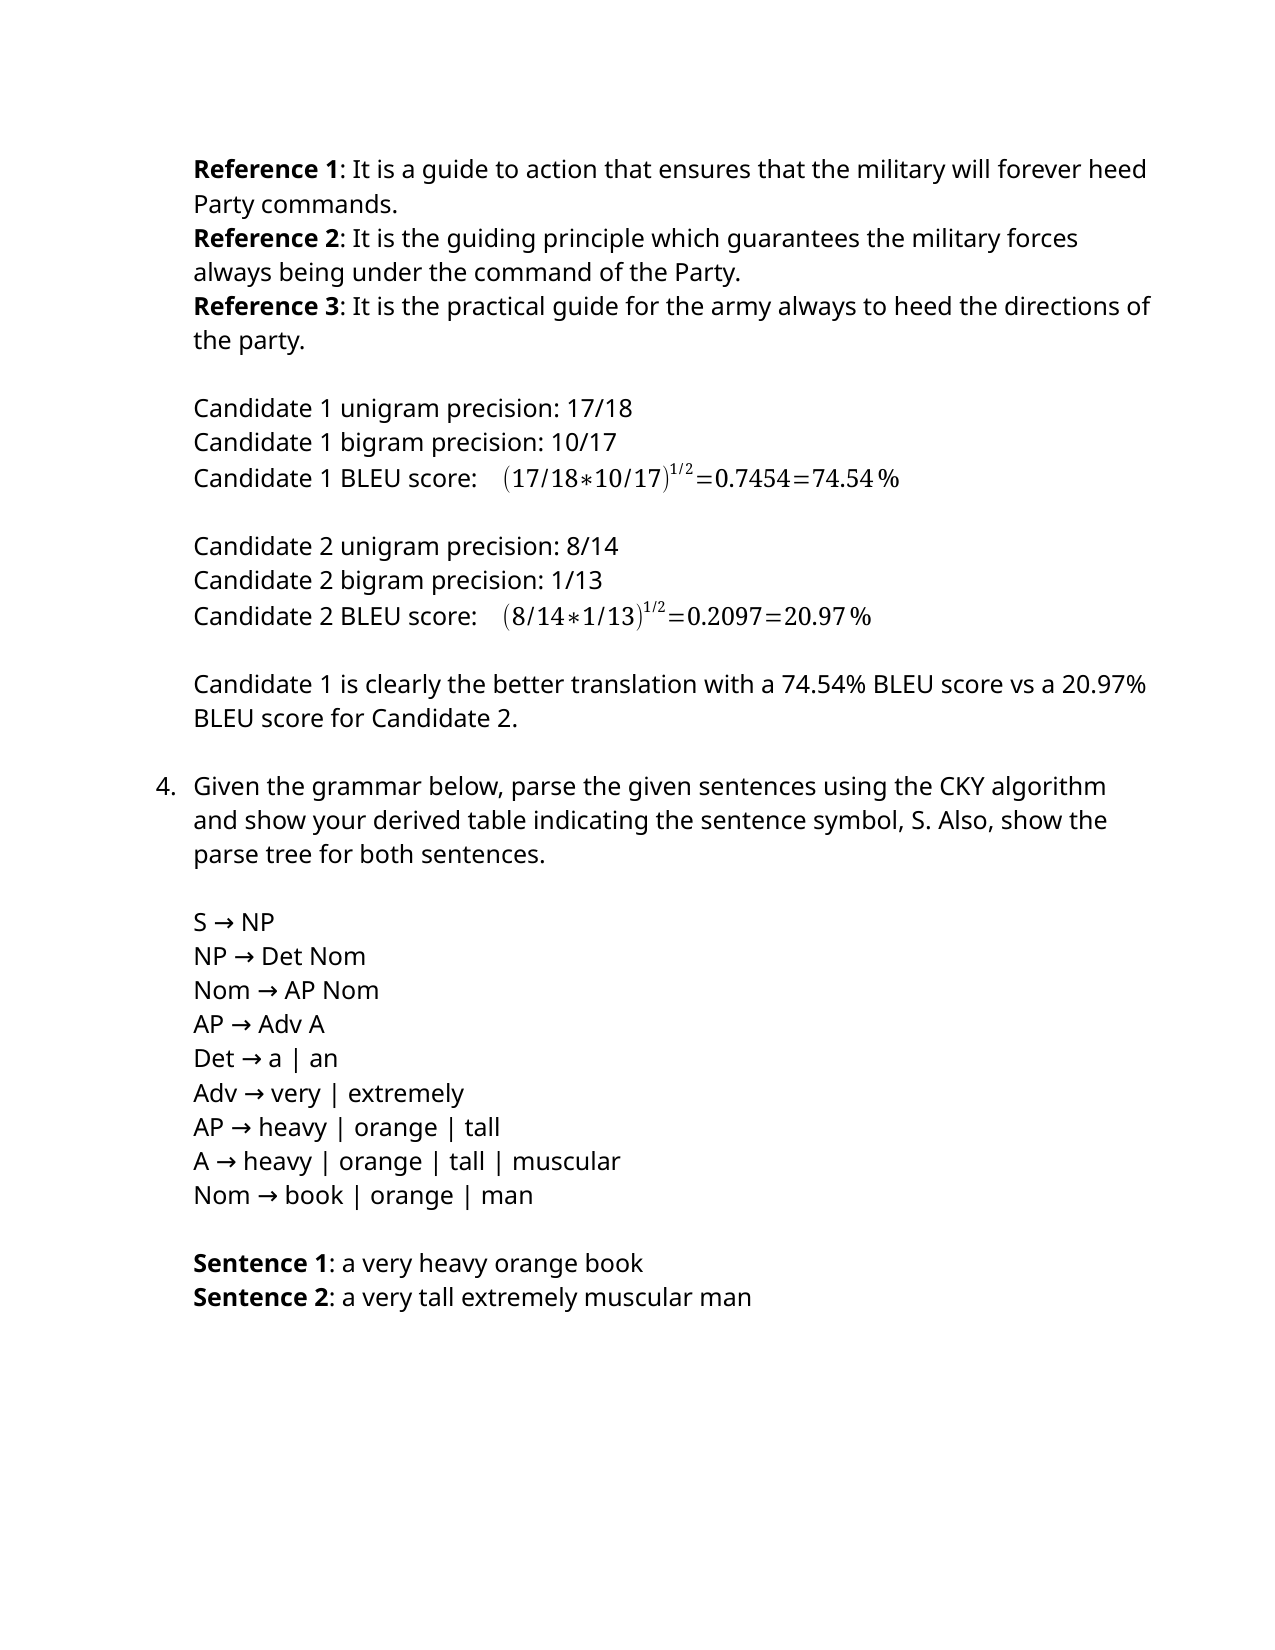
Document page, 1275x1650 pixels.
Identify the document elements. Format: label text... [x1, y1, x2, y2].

list Describe the issue of BLEU score: The issue with BLEU score is that it only measures direct word-to-word similarity. There are no considerations of phrases or synonyms, and nonsensical language, if ordered in a way similar to the reference translation, can be scored very highly. Evaluate using BLEU score where N = 2. Candidate 1: It is a guide to action which ensures that the military always obeys the commands of the party. Candidate 2: It is to ensure the troops forever hearing the activity guidebook that party direct. Reference 1: It is a guide to action that ensures that the military will forever heed Party commands. Reference 2: It is the guiding principle which guarantees the military forces always being under the command of the Party. Reference 3: It is the practical guide for the army always to heed the directions of the party. Candidate 1 unigram precision: 17/18 Candidate 1 bigram precision: 10/17 Candidate 1 BLEU score: Candidate 2 unigram precision: 8/14 Candidate 2 bigram precision: 1/13 Candidate 2 BLEU score: Candidate 1 is clearly the better translation with a 74.54% BLEU score vs a 20.97% BLEU score for Candidate 2. [156, 118, 1157, 769]
list Given the grammar below, parse the given sentences using the CKY algorithm and show your derived table indicating the sentence symbol, S. Also, show the parse tree for both sentences. S → NP NP → Det Nom Nom → AP Nom AP → Adv A Det → a | an Adv → very | extremely AP → heavy | orange | tall A → heavy | orange | tall | muscular Nom → book | orange | man Sentence 1: a very heavy orange book Sentence 2: a very tall extremely muscular man [156, 769, 1157, 1518]
